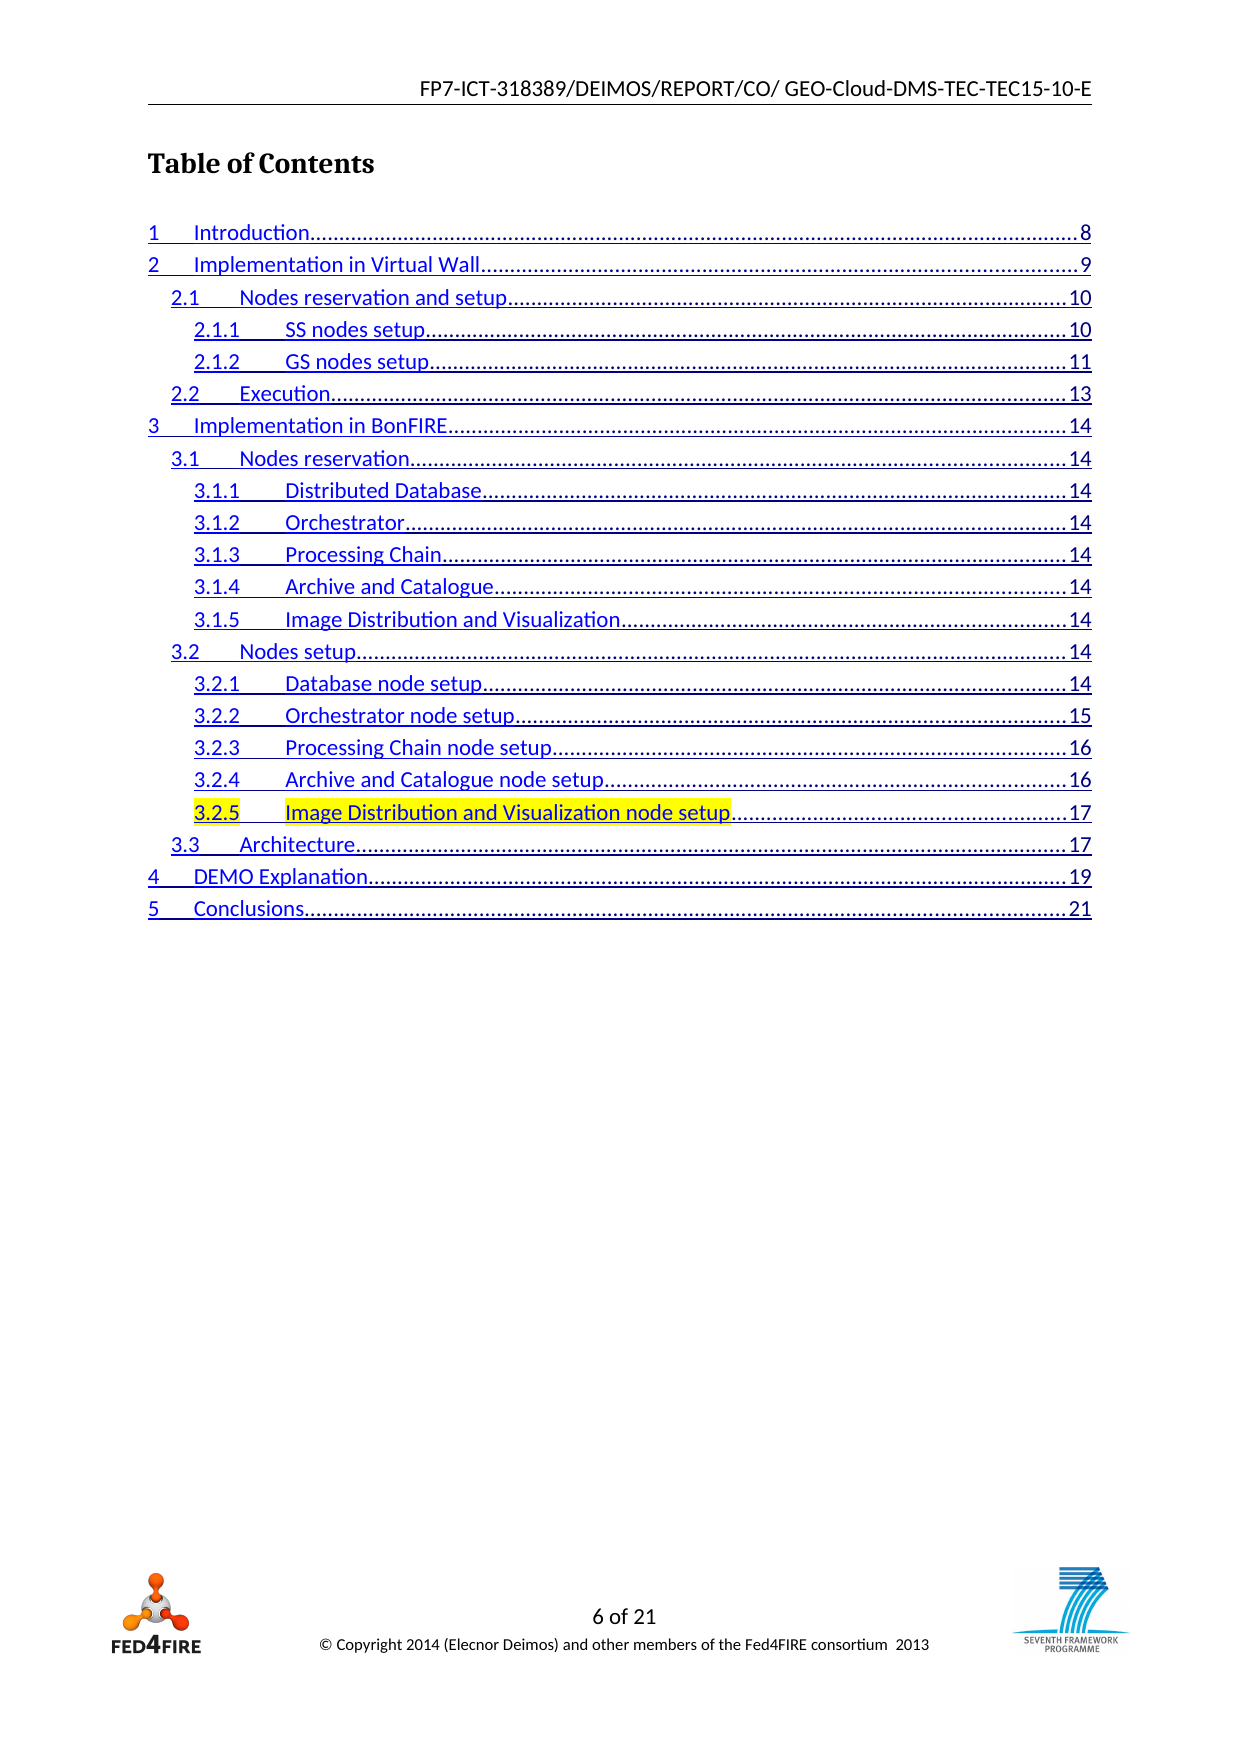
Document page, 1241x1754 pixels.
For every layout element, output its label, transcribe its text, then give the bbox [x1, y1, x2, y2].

text 3.1.2 Orchestrator 14 [193, 508, 1092, 532]
text 2 Implementation in Virtual Wall 9 [148, 251, 1092, 279]
text 3.3 Architecture 17 [171, 830, 1092, 854]
text 3.1.3 Processing Chain 14 [193, 540, 1092, 564]
text 2.1 Nodes reservation and setup 10 [171, 283, 1092, 307]
text 3.2 Nodes setup 14 [171, 637, 1092, 661]
text 5 Conclusions 21 [148, 894, 1092, 918]
text 2.1.2 GS nodes setup 11 [193, 347, 1092, 371]
text 2.2 Execution 13 [171, 379, 1092, 403]
text 3.2.2 Orchestrator node setup 15 [193, 701, 1092, 725]
text 3.2.4 Archive and Catalogue node setup 16 [193, 766, 1092, 790]
text 3.1.1 Distributed Database 14 [193, 476, 1092, 500]
text 3.1.4 Archive and Catalogue 14 [193, 572, 1092, 597]
text 3.2.1 Database node setup 14 [193, 669, 1092, 693]
text 3.2.3 Processing Chain node setup 16 [193, 733, 1092, 758]
text 1 Introduction 8 [148, 218, 1092, 246]
text 3.2.5 Image Distribution and Visualization node setup 17 [193, 798, 1092, 822]
text 3 Implementation in BonFIRE 14 [148, 412, 1092, 436]
text 4 DEMO Explanation 19 [148, 862, 1092, 886]
text Table of Contents [148, 148, 1092, 181]
text 2.1.1 SS nodes setup 10 [193, 315, 1092, 339]
text 3.1.5 Image Distribution and Visualization 14 [193, 605, 1092, 629]
text 3.1 Nodes reservation 14 [171, 444, 1092, 468]
